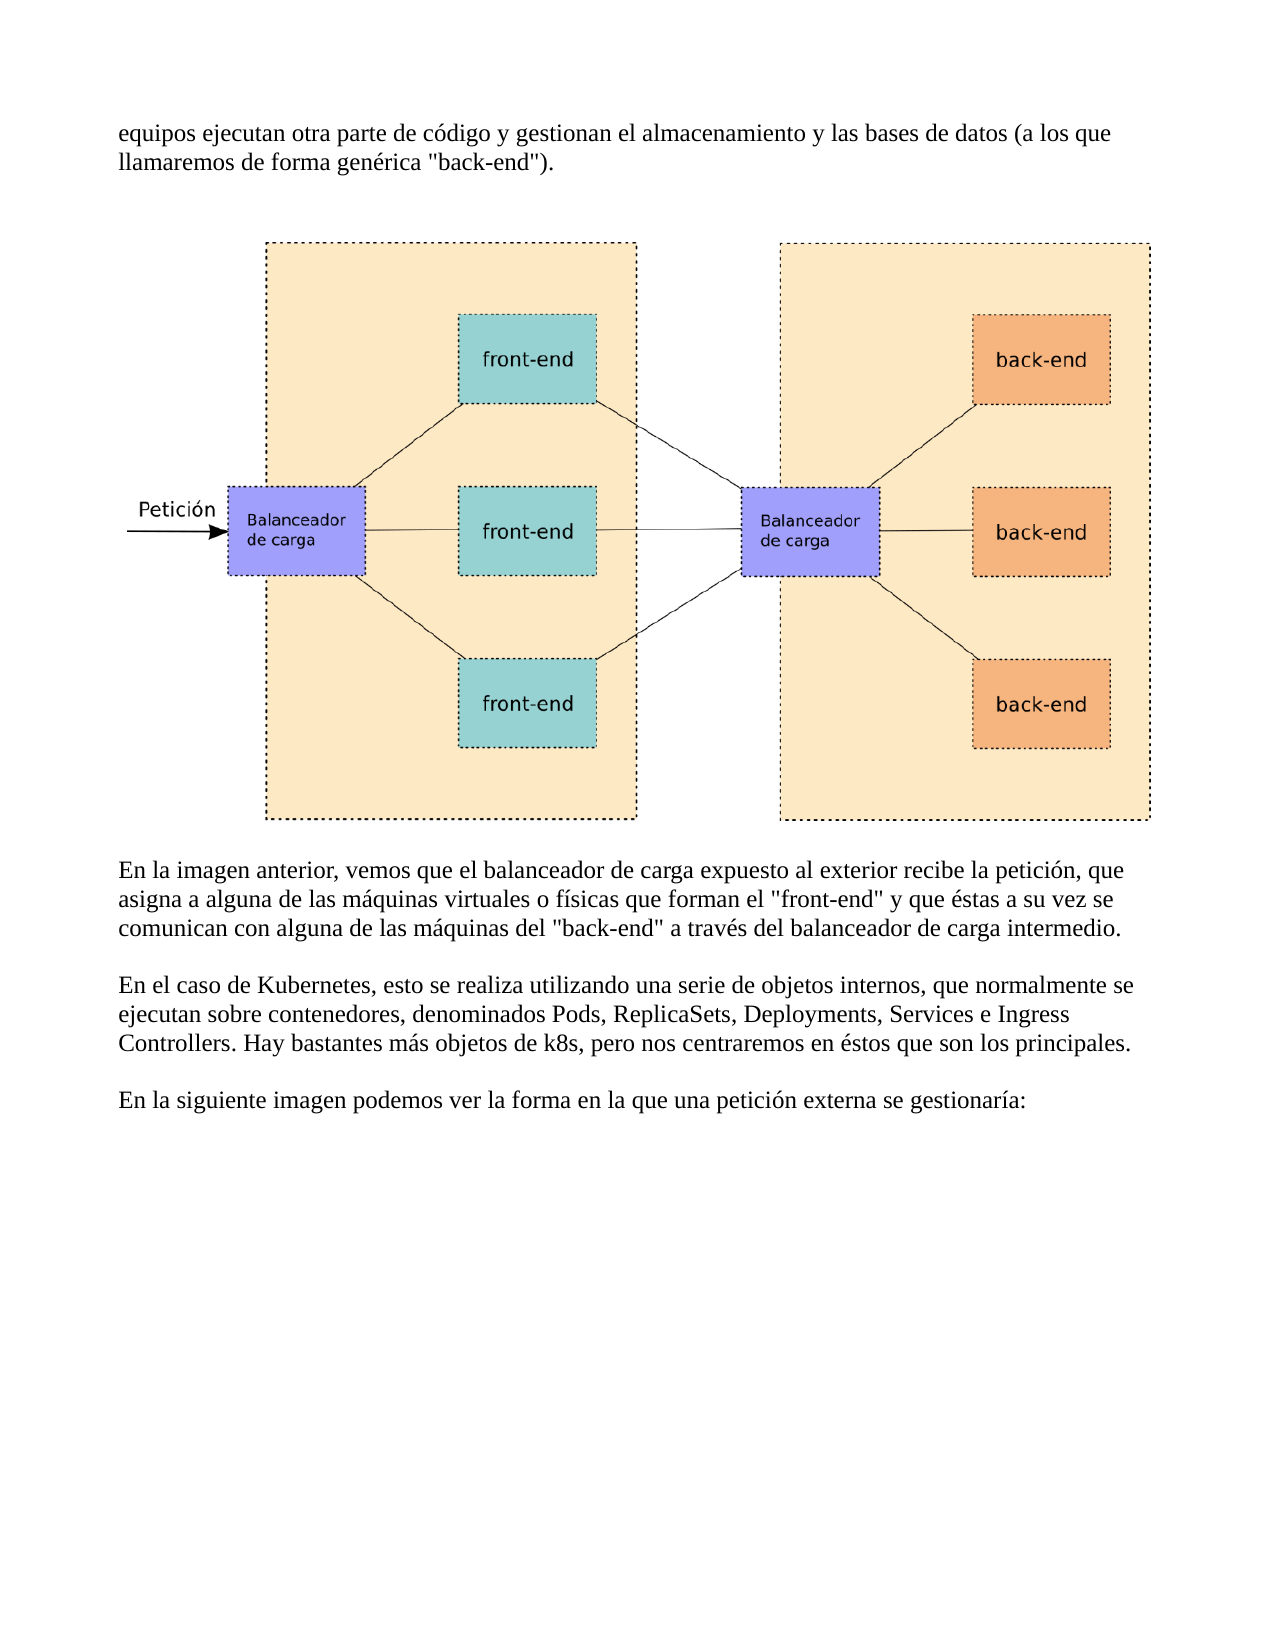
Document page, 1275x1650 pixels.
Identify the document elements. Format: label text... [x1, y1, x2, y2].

picture [118, 233, 1157, 827]
text equipos ejecutan otra parte de código y gestionan el almacenamiento y las bases de datos (a los que llamaremos de forma genérica "back-end"). [118, 118, 1157, 176]
text En la imagen anterior, vemos que el balanceador de carga expuesto al exterior recibe la petición, que asigna a alguna de las máquinas virtuales o físicas que forman el "front-end" y que éstas a su vez se comunican con alguna de las máquinas del "back-end" a través del balanceador de carga intermedio. [118, 855, 1157, 942]
text En la siguiente imagen podemos ver la forma en la que una petición externa se gestionaría: [118, 1085, 1157, 1114]
text En el caso de Kubernetes, esto se realiza utilizando una serie de objetos internos, que normalmente se ejecutan sobre contenedores, denominados Pods, ReplicaSets, Deployments, Services e Ingress Controllers. Hay bastantes más objetos de k8s, pero nos centraremos en éstos que son los principales. [118, 970, 1157, 1057]
